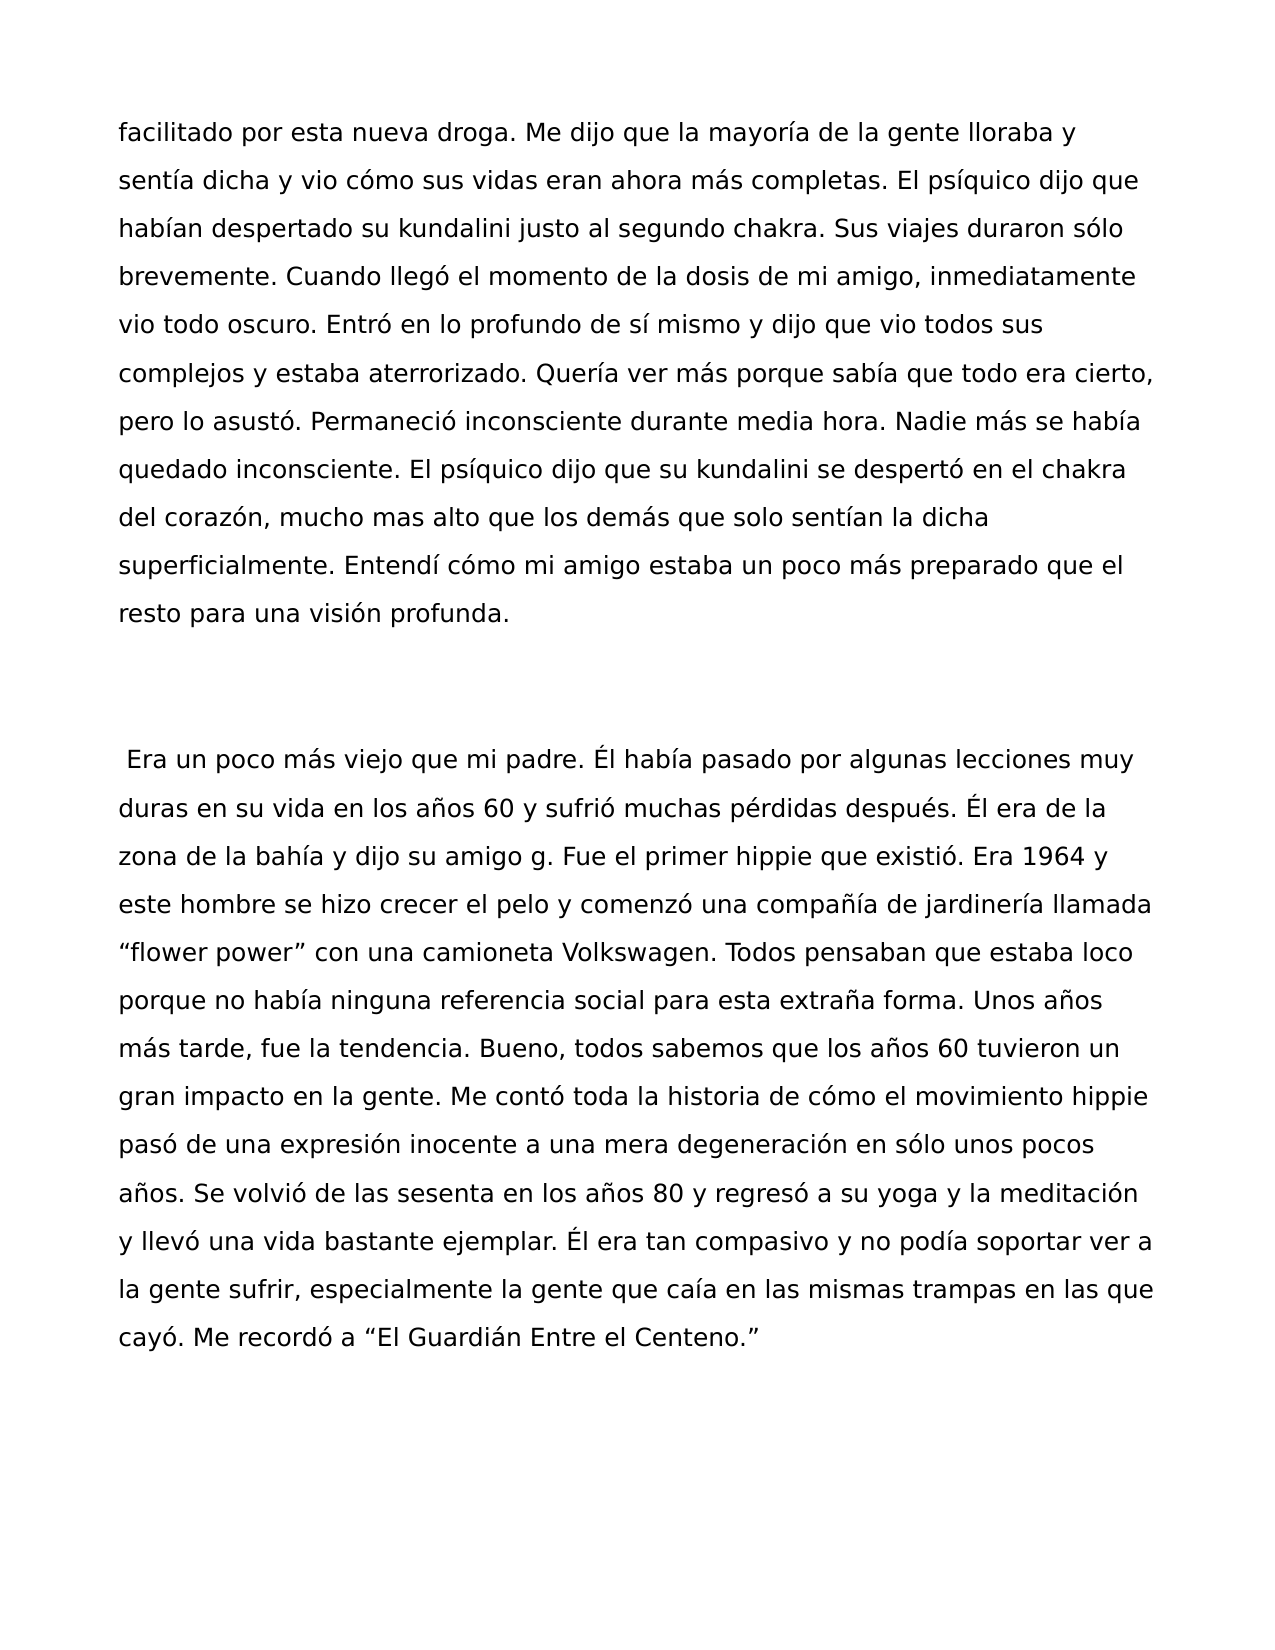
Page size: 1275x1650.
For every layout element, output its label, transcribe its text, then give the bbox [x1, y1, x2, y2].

text Era un poco más viejo que mi padre. Él había pasado por algunas lecciones muy duras en su vida en los años 60 y sufrió muchas pérdidas después. Él era de la zona de la bahía y dijo su amigo g. Fue el primer hippie que existió. Era 1964 y este hombre se hizo crecer el pelo y comenzó una compañía de jardinería llamada “flower power” con una camioneta Volkswagen. Todos pensaban que estaba loco porque no había ninguna referencia social para esta extraña forma. Unos años más tarde, fue la tendencia. Bueno, todos sabemos que los años 60 tuvieron un gran impacto en la gente. Me contó toda la historia de cómo el movimiento hippie pasó de una expresión inocente a una mera degeneración en sólo unos pocos años. Se volvió de las sesenta en los años 80 y regresó a su yoga y la meditación y llevó una vida bastante ejemplar. Él era tan compasivo y no podía soportar ver a la gente sufrir, especialmente la gente que caía en las mismas trampas en las que cayó. Me recordó a “El Guardián Entre el Centeno.” [118, 746, 1157, 1352]
text facilitado por esta nueva droga. Me dijo que la mayoría de la gente lloraba y sentía dicha y vio cómo sus vidas eran ahora más completas. El psíquico dijo que habían despertado su kundalini justo al segundo chakra. Sus viajes duraron sólo brevemente. Cuando llegó el momento de la dosis de mi amigo, inmediatamente vio todo oscuro. Entró en lo profundo de sí mismo y dijo que vio todos sus complejos y estaba aterrorizado. Quería ver más porque sabía que todo era cierto, pero lo asustó. Permaneció inconsciente durante media hora. Nadie más se había quedado inconsciente. El psíquico dijo que su kundalini se despertó en el chakra del corazón, mucho mas alto que los demás que solo sentían la dicha superficialmente. Entendí cómo mi amigo estaba un poco más preparado que el resto para una visión profunda. [118, 118, 1157, 628]
